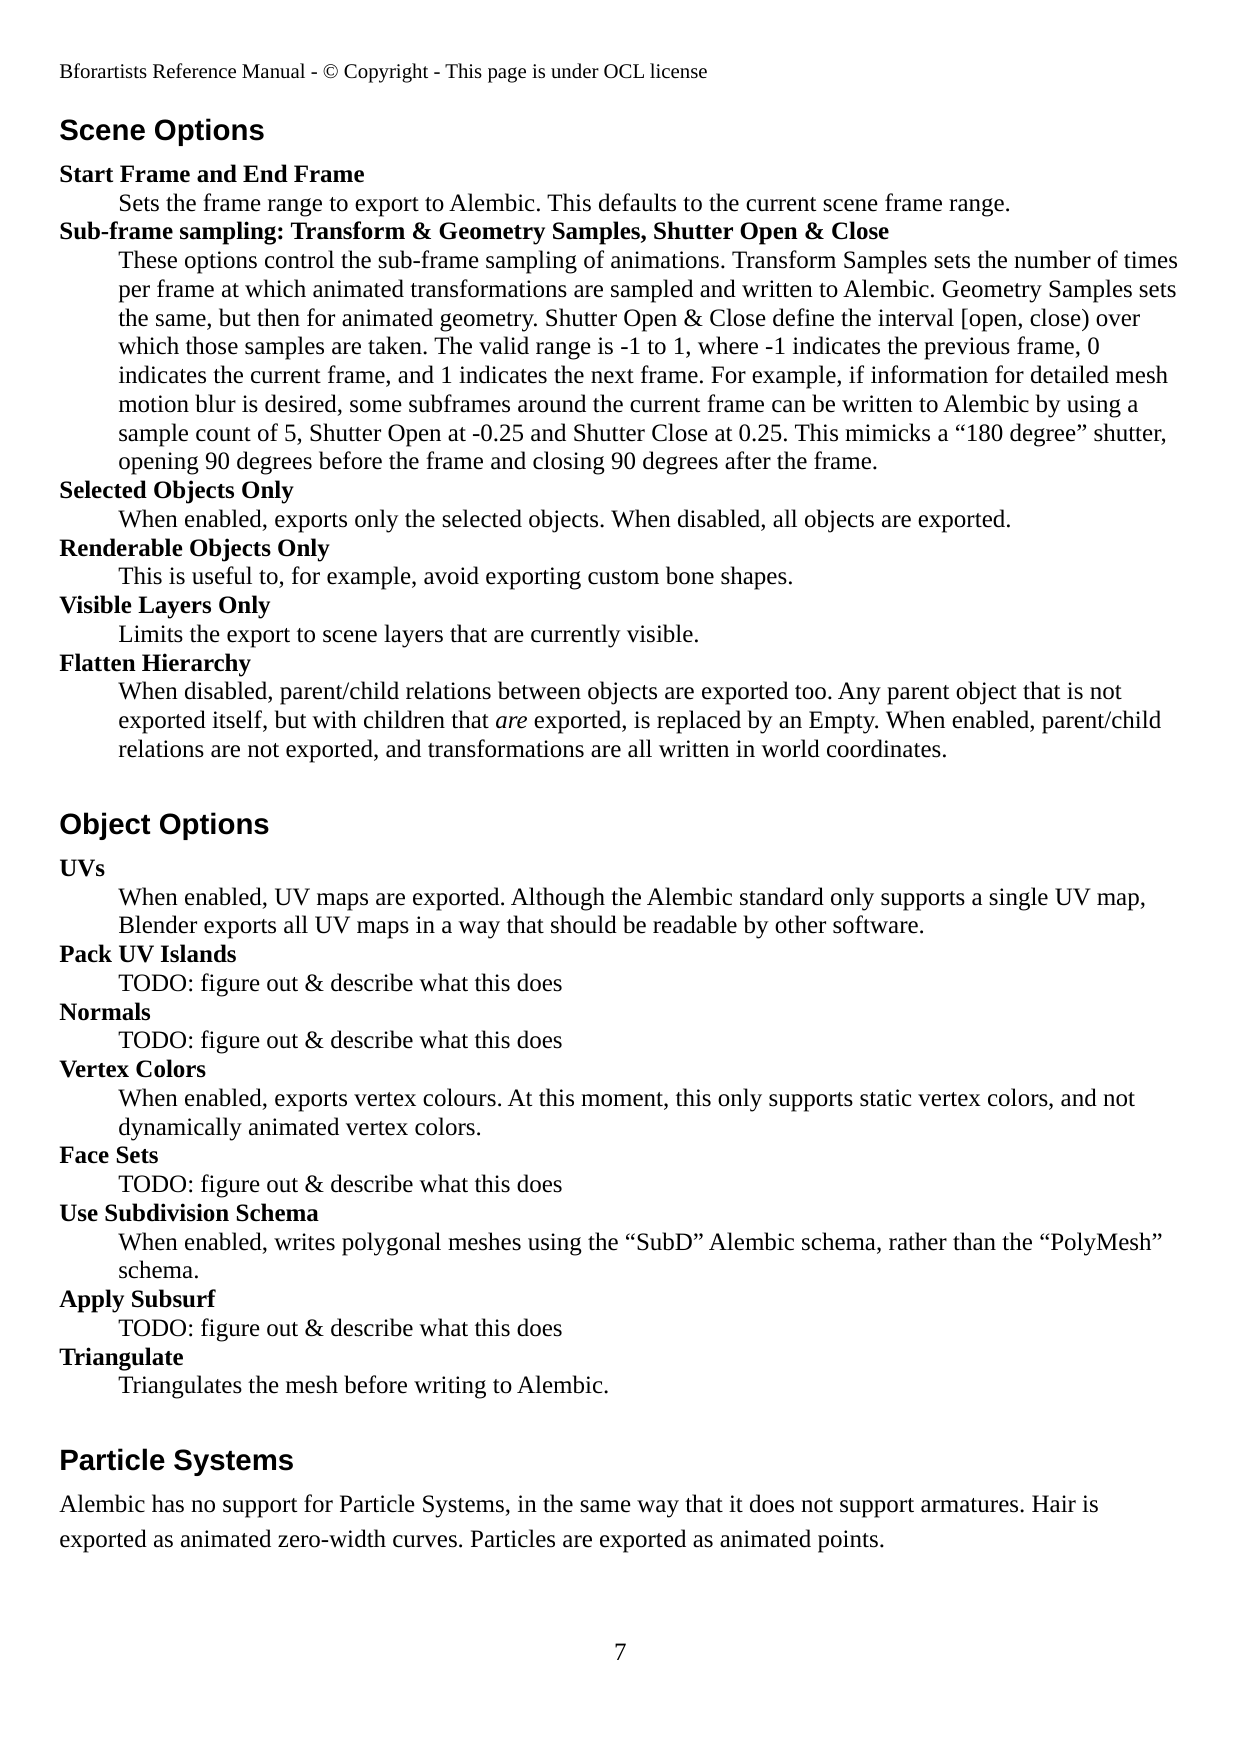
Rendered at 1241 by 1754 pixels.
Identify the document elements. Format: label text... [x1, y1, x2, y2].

list When enabled, UV maps are exported. Although the Alembic standard only supports a single UV map, Blender exports all UV maps in a way that should be readable by other software. [118, 882, 1181, 939]
subtitle Visible Layers Only [59, 590, 1181, 619]
subtitle Sub-frame sampling: Transform & Geometry Samples, Shutter Open & Close [59, 216, 1181, 245]
subtitle Renderable Objects Only [59, 533, 1181, 561]
list TODO: figure out & describe what this does [118, 1025, 1181, 1054]
list When disabled, parent/child relations between objects are exported too. Any parent object that is not exported itself, but with children that are exported, is replaced by an Empty. When enabled, parent/child relations are not exported, and transformations are all written in world coordinates. [118, 676, 1181, 763]
subtitle Face Sets [59, 1140, 1181, 1169]
subtitle Pack UV Islands [59, 939, 1181, 968]
subtitle Vertex Colors [59, 1054, 1181, 1083]
subtitle Start Frame and End Frame [59, 159, 1181, 188]
list TODO: figure out & describe what this does [118, 1313, 1181, 1342]
subtitle Flatten Hierarchy [59, 648, 1181, 676]
subtitle Object Options [59, 807, 1181, 840]
list When enabled, exports only the selected objects. When disabled, all objects are exported. [118, 504, 1181, 533]
subtitle Normals [59, 997, 1181, 1025]
subtitle UVs [59, 853, 1181, 882]
subtitle Use Subdivision Schema [59, 1198, 1181, 1227]
subtitle Triangulate [59, 1342, 1181, 1370]
list When enabled, writes polygonal meshes using the “SubD” Alembic schema, rather than the “PolyMesh” schema. [118, 1227, 1181, 1284]
list When enabled, exports vertex colours. At this moment, this only supports static vertex colors, and not dynamically animated vertex colors. [118, 1083, 1181, 1140]
text Alembic has no support for Particle Systems, in the same way that it does not support armatures. Hair is exported as animated zero-width curves. Particles are exported as animated points. [59, 1489, 1181, 1553]
subtitle Scene Options [59, 113, 1181, 146]
list Sets the frame range to export to Alembic. This defaults to the current scene frame range. [118, 188, 1181, 216]
list Limits the export to scene layers that are currently visible. [118, 619, 1181, 648]
list These options control the sub-frame sampling of animations. Transform Samples sets the number of times per frame at which animated transformations are sampled and written to Alembic. Geometry Samples sets the same, but then for animated geometry. Shutter Open & Close define the interval [open, close) over which those samples are taken. The valid range is -1 to 1, where -1 indicates the previous frame, 0 indicates the current frame, and 1 indicates the next frame. For example, if information for detailed mesh motion blur is desired, some subframes around the current frame can be written to Alembic by using a sample count of 5, Shutter Open at -0.25 and Shutter Close at 0.25. This mimicks a “180 degree” shutter, opening 90 degrees before the frame and closing 90 degrees after the frame. [118, 245, 1181, 475]
list TODO: figure out & describe what this does [118, 968, 1181, 997]
subtitle Particle Systems [59, 1443, 1181, 1477]
subtitle Selected Objects Only [59, 475, 1181, 504]
list TODO: figure out & describe what this does [118, 1169, 1181, 1198]
list Triangulates the mesh before writing to Alembic. [118, 1370, 1181, 1399]
list This is useful to, for example, avoid exporting custom bone shapes. [118, 561, 1181, 590]
subtitle Apply Subsurf [59, 1284, 1181, 1313]
